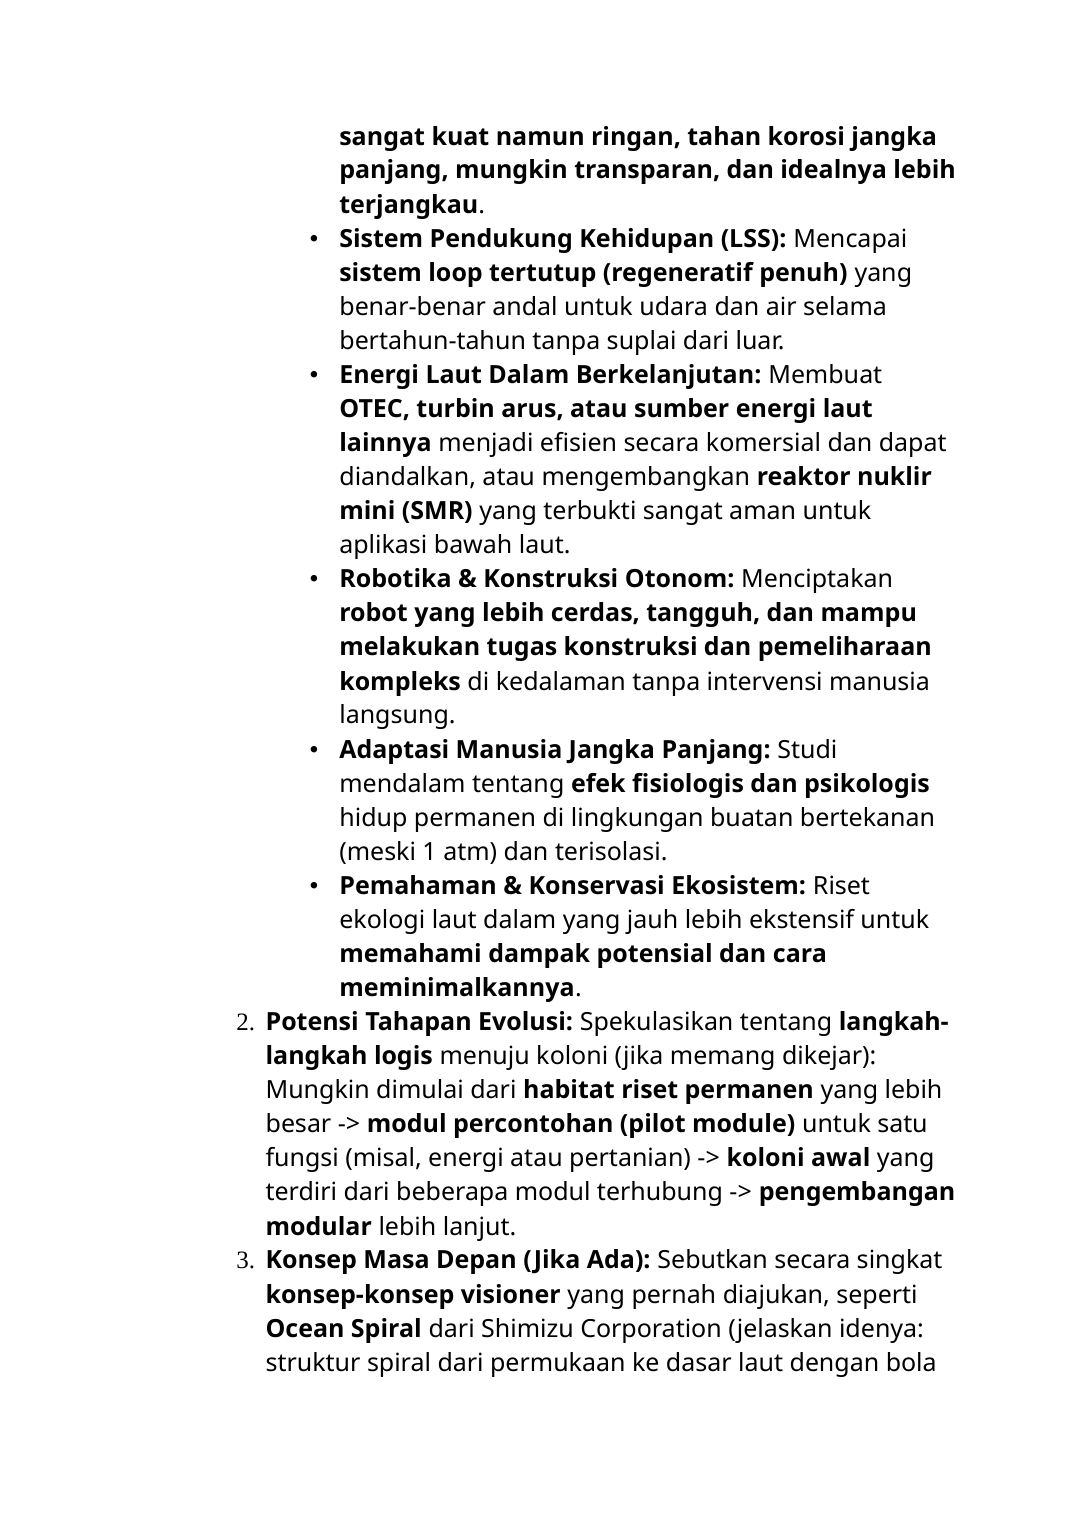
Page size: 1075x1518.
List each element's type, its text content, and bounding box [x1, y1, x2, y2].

list sangat kuat namun ringan, tahan korosi jangka panjang, mungkin transparan, dan idealnya lebih terjangkau. [309, 118, 957, 220]
list Potensi Tahapan Evolusi: Spekulasikan tentang langkah-langkah logis menuju koloni (jika memang dikejar): Mungkin dimulai dari habitat riset permanen yang lebih besar -> modul percontohan (pilot module) untuk satu fungsi (misal, energi atau pertanian) -> koloni awal yang terdiri dari beberapa modul terhubung -> pengembangan modular lebih lanjut. [236, 1004, 957, 1242]
list Adaptasi Manusia Jangka Panjang: Studi mendalam tentang efek fisiologis dan psikologis hidup permanen di lingkungan buatan bertekanan (meski 1 atm) dan terisolasi. [309, 731, 957, 867]
list Robotika & Konstruksi Otonom: Menciptakan robot yang lebih cerdas, tangguh, dan mampu melakukan tugas konstruksi dan pemeliharaan kompleks di kedalaman tanpa intervensi manusia langsung. [309, 561, 957, 731]
list Sistem Pendukung Kehidupan (LSS): Mencapai sistem loop tertutup (regeneratif penuh) yang benar-benar andal untuk udara dan air selama bertahun-tahun tanpa suplai dari luar. [309, 220, 957, 357]
list Pemahaman & Konservasi Ekosistem: Riset ekologi laut dalam yang jauh lebih ekstensif untuk memahami dampak potensial dan cara meminimalkannya. [309, 867, 957, 1004]
list Konsep Masa Depan (Jika Ada): Sebutkan secara singkat konsep-konsep visioner yang pernah diajukan, seperti Ocean Spiral dari Shimizu Corporation (jelaskan idenya: struktur spiral dari permukaan ke dasar laut dengan bola [236, 1242, 957, 1378]
list Energi Laut Dalam Berkelanjutan: Membuat OTEC, turbin arus, atau sumber energi laut lainnya menjadi efisien secara komersial dan dapat diandalkan, atau mengembangkan reaktor nuklir mini (SMR) yang terbukti sangat aman untuk aplikasi bawah laut. [309, 357, 957, 561]
